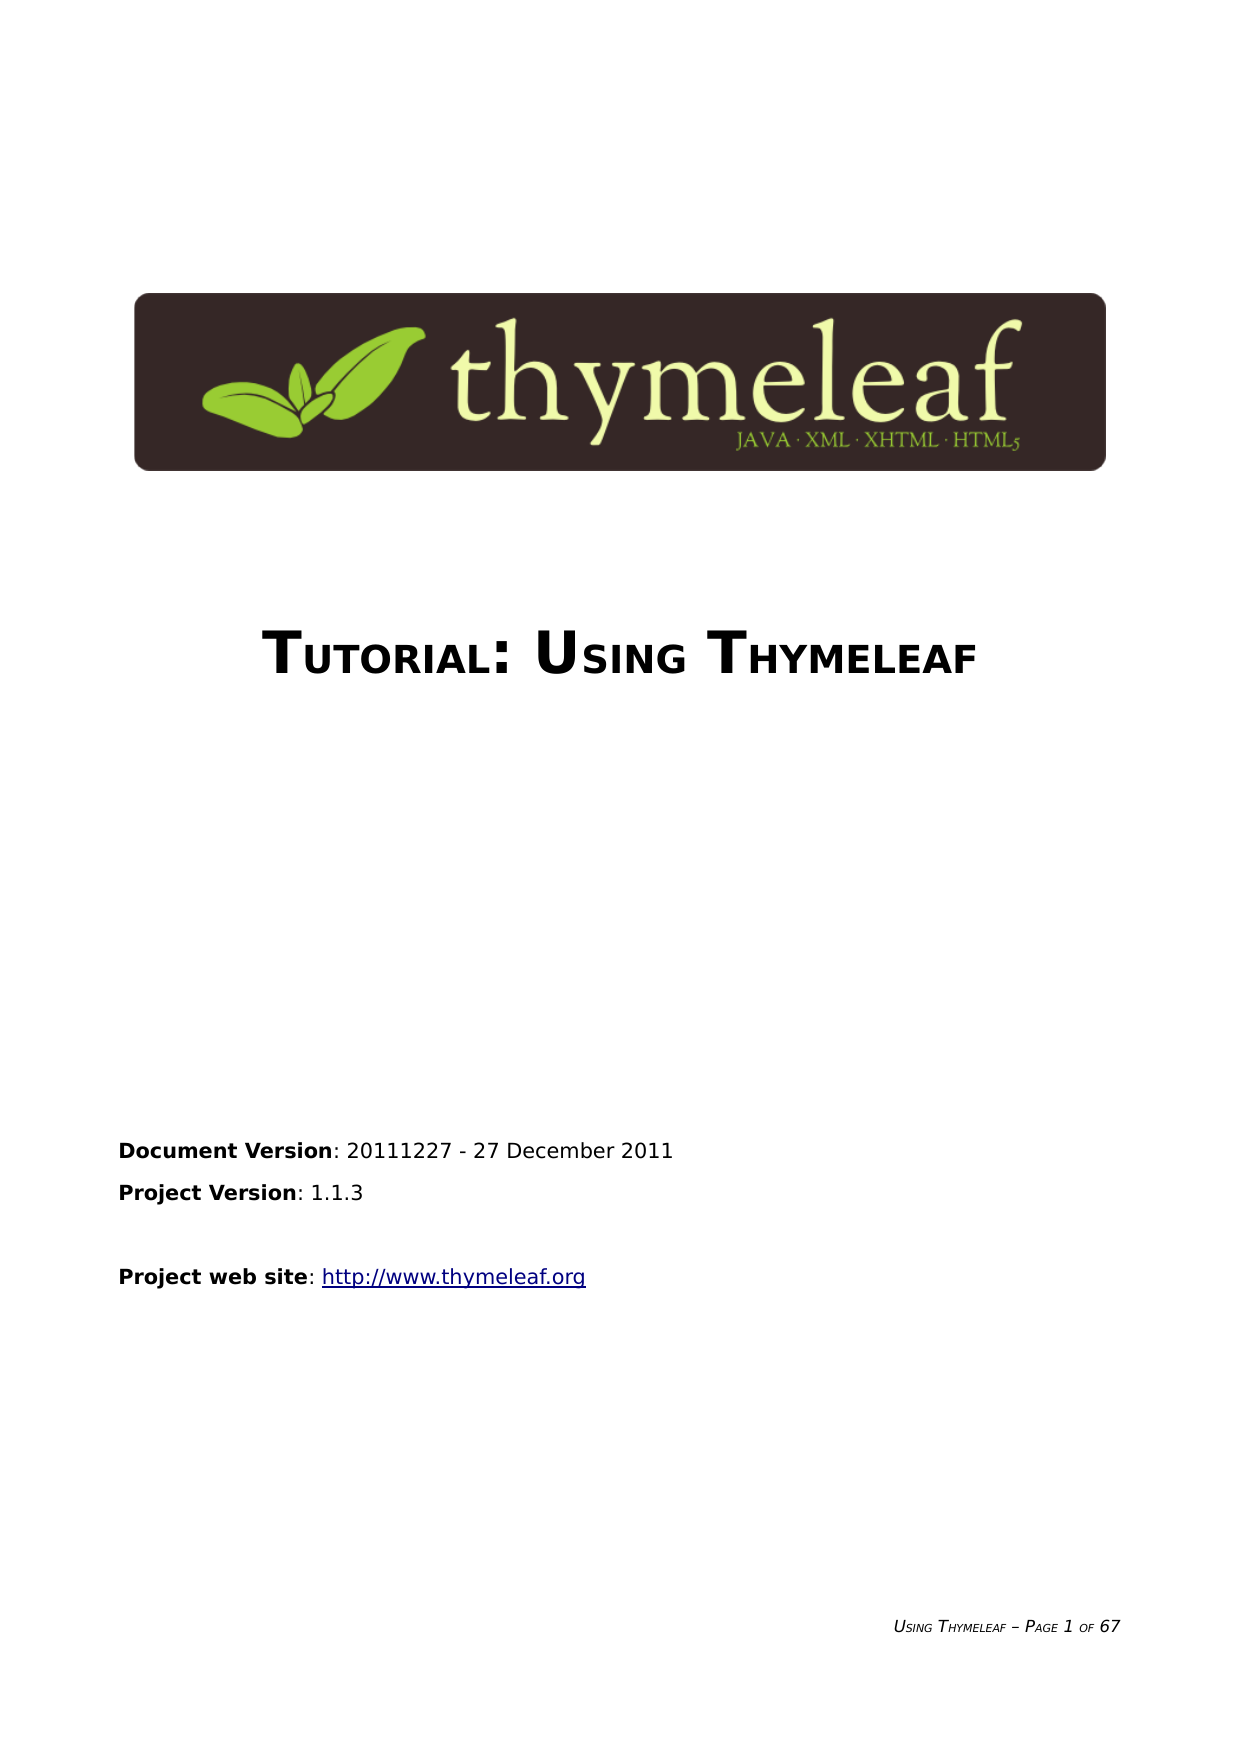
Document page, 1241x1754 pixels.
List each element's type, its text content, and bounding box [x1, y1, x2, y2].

title Tutorial: Using Thymeleaf [118, 620, 1122, 688]
text Project Version: 1.1.3 [118, 1181, 1122, 1206]
text Project web site: http://www.thymeleaf.org [118, 1265, 1122, 1289]
picture [134, 293, 1106, 471]
text Document Version: 20111227 - 27 December 2011 [118, 1139, 1122, 1164]
